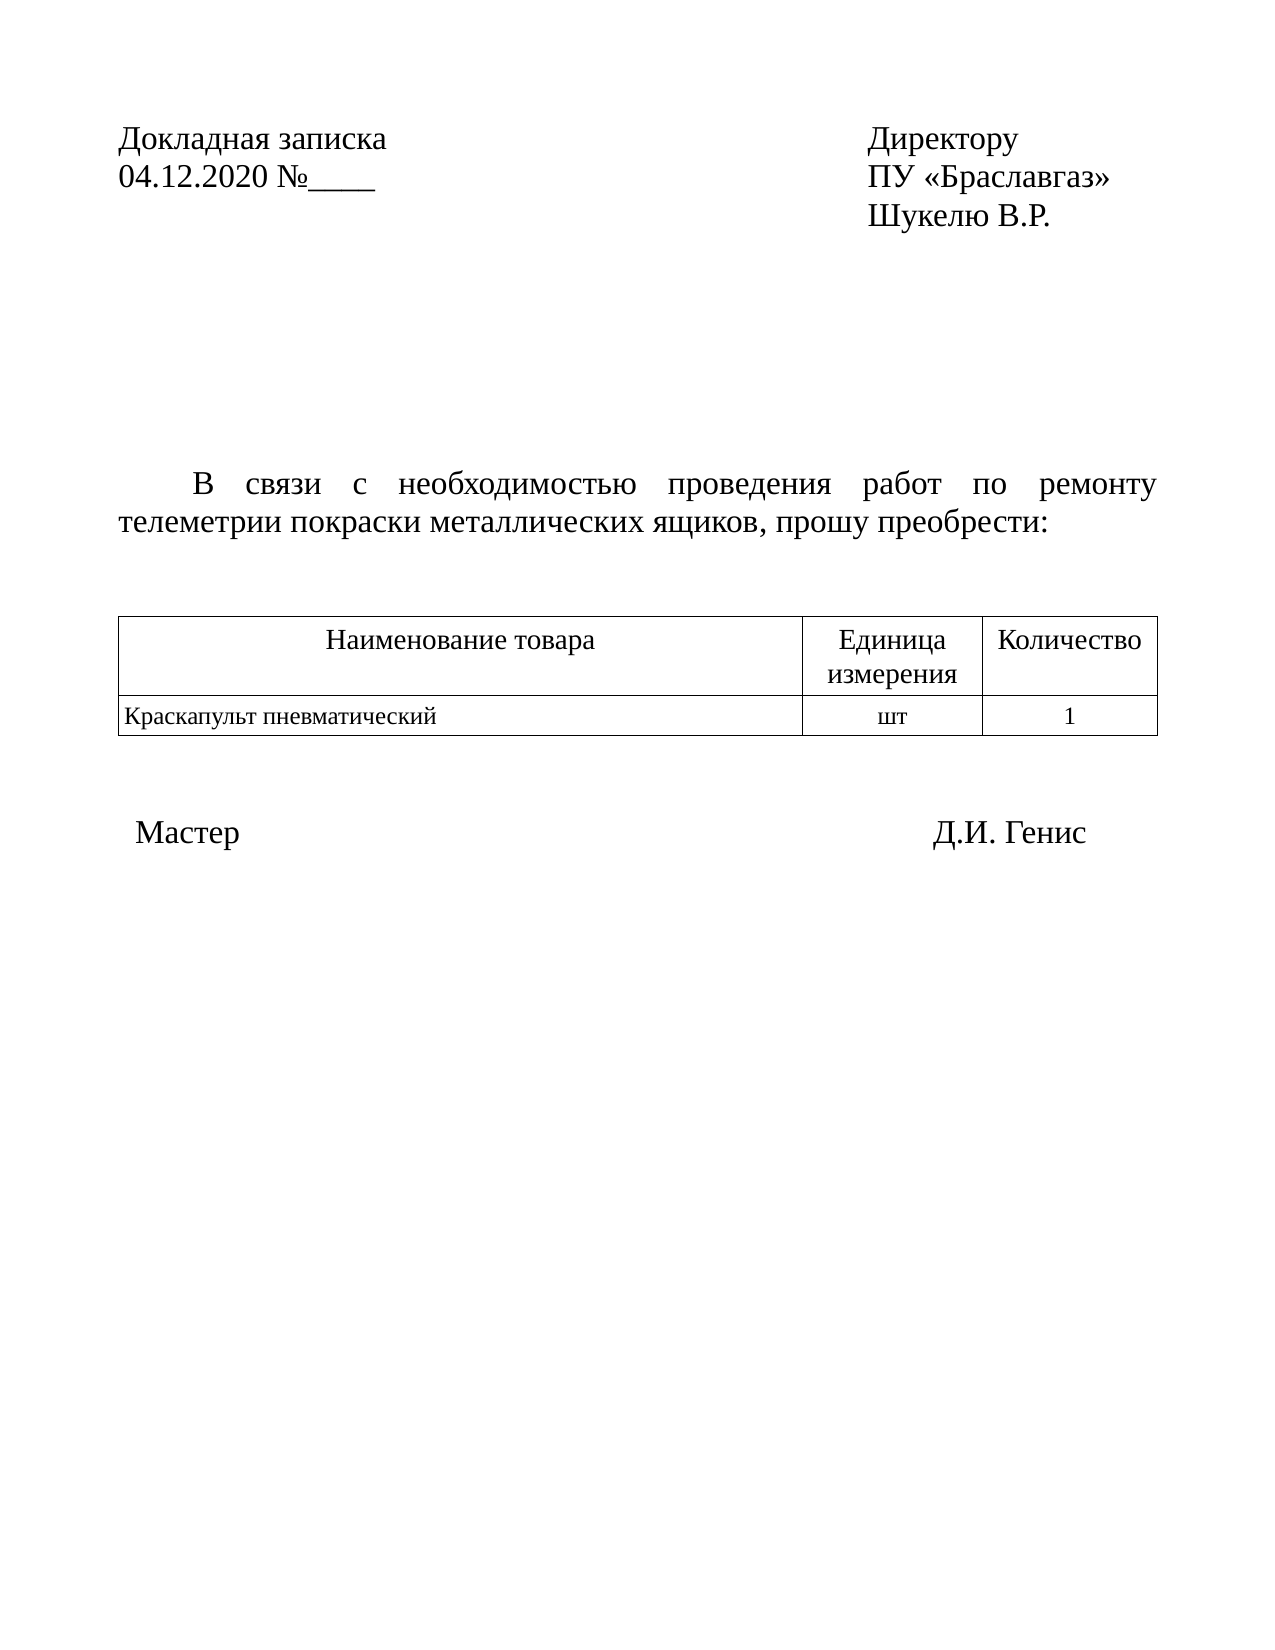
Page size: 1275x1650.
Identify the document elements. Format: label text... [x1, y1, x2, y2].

table_header Единица измерения [803, 617, 982, 695]
text Докладная записка Директору [118, 118, 1157, 156]
table_header Наименование товара [119, 617, 802, 695]
table_cell 1 [983, 696, 1157, 735]
text В связи с необходимостью проведения работ по ремонту телеметрии покраски металлических ящиков, прошу преобрести: [118, 463, 1157, 540]
text Мастер Д.И. Генис [118, 812, 1157, 851]
table_header Количество [983, 617, 1157, 695]
text 04.12.2020 №____ ПУ «Браславгаз» [118, 156, 1157, 195]
table_cell Краскапульт пневматический [119, 696, 802, 735]
table_cell шт [803, 696, 982, 735]
text Шукелю В.Р. [118, 195, 1157, 233]
